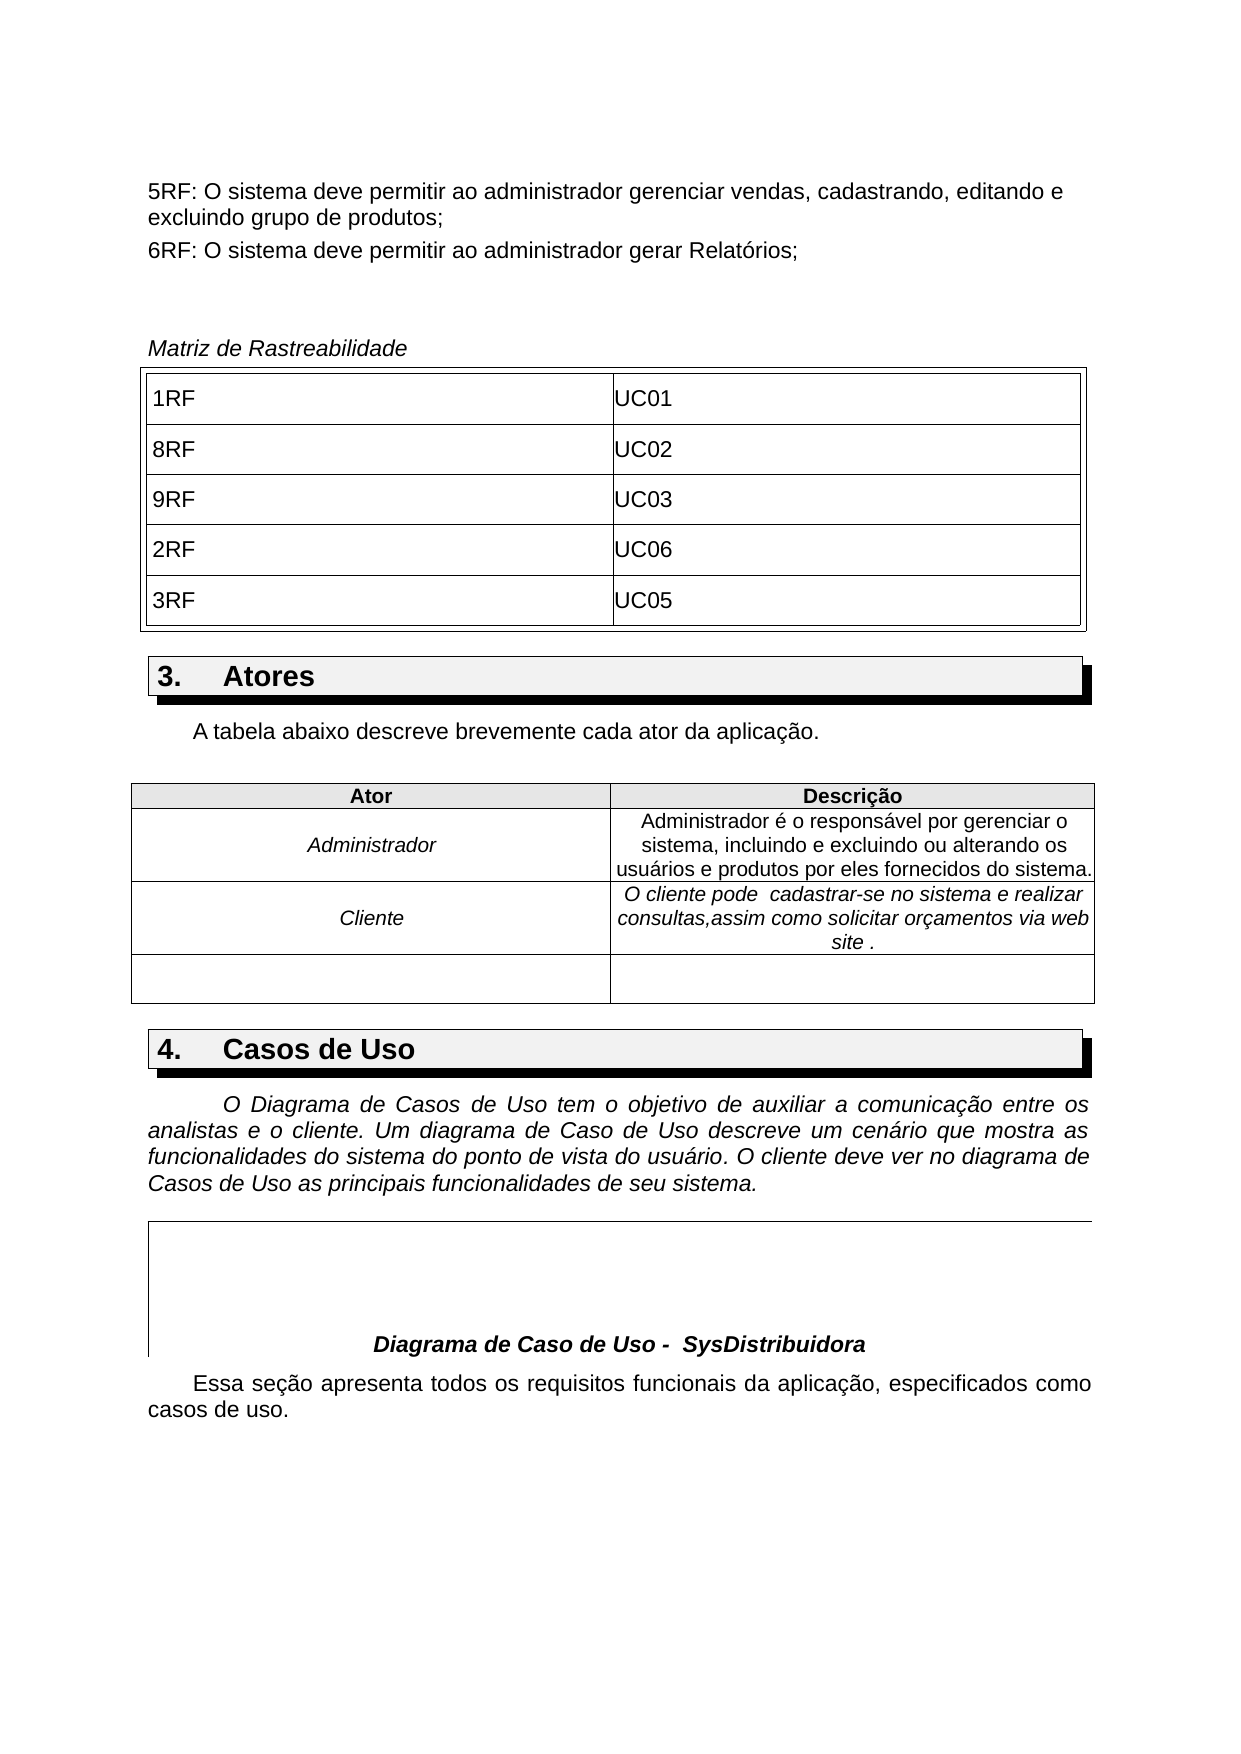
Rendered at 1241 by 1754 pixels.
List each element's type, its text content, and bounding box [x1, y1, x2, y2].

table_cell 3RF [147, 576, 613, 625]
table_header [141, 368, 1086, 631]
table_cell UC05 [614, 576, 1080, 625]
table_cell Cliente [132, 882, 610, 954]
text Essa seção apresenta todos os requisitos funcionais da aplicação, especificados como casos de uso. [148, 1370, 1092, 1422]
table_header Ator [132, 784, 610, 808]
table_cell [132, 955, 610, 1003]
text Matriz de Rastreabilidade [148, 335, 1092, 361]
table_cell O cliente pode cadastrar-se no sistema e realizar consultas,assim como solicitar orçamentos via web site . [611, 882, 1094, 954]
table_header 1RF [147, 374, 613, 423]
table_cell 2RF [147, 525, 613, 575]
table_cell 8RF [147, 425, 613, 474]
text A tabela abaixo descreve brevemente cada ator da aplicação. [148, 718, 1092, 744]
table_cell UC06 [614, 525, 1080, 575]
subtitle Atores [149, 657, 1082, 695]
text 5RF: O sistema deve permitir ao administrador gerenciar vendas, cadastrando, editando e excluindo grupo de produtos; [148, 178, 1092, 231]
table_header Descrição [611, 784, 1094, 808]
table_cell [611, 955, 1094, 1003]
table_cell 9RF [147, 475, 613, 524]
text 6RF: O sistema deve permitir ao administrador gerar Relatórios; [148, 237, 1092, 263]
table_cell UC03 [614, 475, 1080, 524]
text Diagrama de Caso de Uso - SysDistribuidora [149, 1324, 1092, 1357]
table_cell Administrador [132, 809, 610, 881]
table_cell Administrador é o responsável por gerenciar o sistema, incluindo e excluindo ou alterando os usuários e produtos por eles fornecidos do sistema. [611, 809, 1094, 881]
text O Diagrama de Casos de Uso tem o objetivo de auxiliar a comunicação entre os analistas e o cliente. Um diagrama de Caso de Uso descreve um cenário que mostra as funcionalidades do sistema do ponto de vista do usuário. O cliente deve ver no diagrama de Casos de Uso as principais funcionalidades de seu sistema. [148, 1091, 1092, 1196]
subtitle Casos de Uso [149, 1030, 1082, 1068]
table_header UC01 [614, 374, 1080, 423]
table_cell UC02 [614, 425, 1080, 474]
